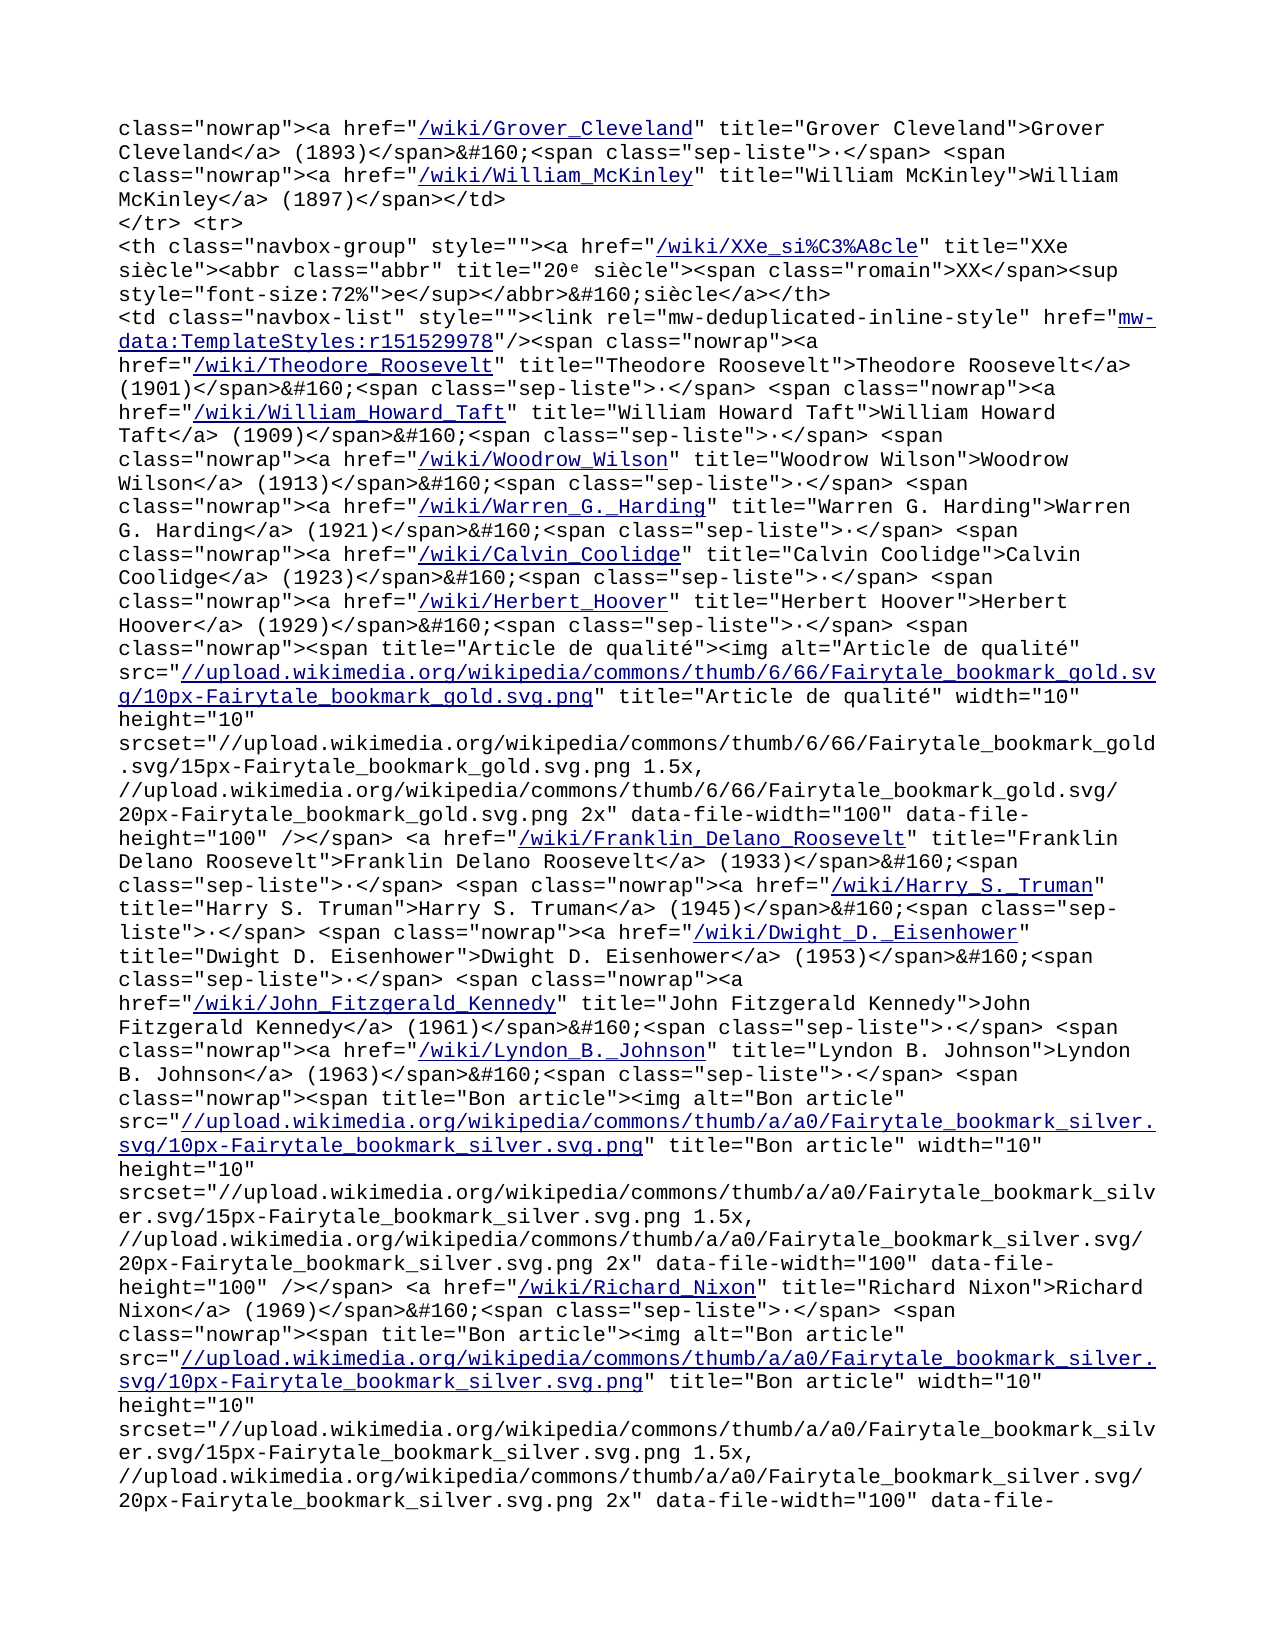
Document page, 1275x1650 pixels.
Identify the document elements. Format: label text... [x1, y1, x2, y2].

text </tr> <tr> [118, 213, 1157, 236]
text <th class="navbox-group" style=""><a href="/wiki/XXe_si%C3%A8cle" title="XXe siècle"><abbr class="abbr" title="20ᵉ siècle"><span class="romain">XX</span><sup style="font-size:72%">e</sup></abbr>&#160;siècle</a></th> [118, 236, 1157, 307]
text <td class="navbox-list" style=""><link rel="mw-deduplicated-inline-style" href="mw-data:TemplateStyles:r151529978"/><span class="nowrap"><a href="/wiki/Theodore_Roosevelt" title="Theodore Roosevelt">Theodore Roosevelt</a> (1901)</span>&#160;<span class="sep-liste">·</span> <span class="nowrap"><a href="/wiki/William_Howard_Taft" title="William Howard Taft">William Howard Taft</a> (1909)</span>&#160;<span class="sep-liste">·</span> <span class="nowrap"><a href="/wiki/Woodrow_Wilson" title="Woodrow Wilson">Woodrow Wilson</a> (1913)</span>&#160;<span class="sep-liste">·</span> <span class="nowrap"><a href="/wiki/Warren_G._Harding" title="Warren G. Harding">Warren G. Harding</a> (1921)</span>&#160;<span class="sep-liste">·</span> <span class="nowrap"><a href="/wiki/Calvin_Coolidge" title="Calvin Coolidge">Calvin Coolidge</a> (1923)</span>&#160;<span class="sep-liste">·</span> <span class="nowrap"><a href="/wiki/Herbert_Hoover" title="Herbert Hoover">Herbert Hoover</a> (1929)</span>&#160;<span class="sep-liste">·</span> <span class="nowrap"><span title="Article de qualité"><img alt="Article de qualité" src="//upload.wikimedia.org/wikipedia/commons/thumb/6/66/Fairytale_bookmark_gold.svg/10px-Fairytale_bookmark_gold.svg.png" title="Article de qualité" width="10" height="10" srcset="//upload.wikimedia.org/wikipedia/commons/thumb/6/66/Fairytale_bookmark_gold.svg/15px-Fairytale_bookmark_gold.svg.png 1.5x, //upload.wikimedia.org/wikipedia/commons/thumb/6/66/Fairytale_bookmark_gold.svg/20px-Fairytale_bookmark_gold.svg.png 2x" data-file-width="100" data-file-height="100" /></span> <a href="/wiki/Franklin_Delano_Roosevelt" title="Franklin Delano Roosevelt">Franklin Delano Roosevelt</a> (1933)</span>&#160;<span class="sep-liste">·</span> <span class="nowrap"><a href="/wiki/Harry_S._Truman" title="Harry S. Truman">Harry S. Truman</a> (1945)</span>&#160;<span class="sep-liste">·</span> <span class="nowrap"><a href="/wiki/Dwight_D._Eisenhower" title="Dwight D. Eisenhower">Dwight D. Eisenhower</a> (1953)</span>&#160;<span class="sep-liste">·</span> <span class="nowrap"><a href="/wiki/John_Fitzgerald_Kennedy" title="John Fitzgerald Kennedy">John Fitzgerald Kennedy</a> (1961)</span>&#160;<span class="sep-liste">·</span> <span class="nowrap"><a href="/wiki/Lyndon_B._Johnson" title="Lyndon B. Johnson">Lyndon B. Johnson</a> (1963)</span>&#160;<span class="sep-liste">·</span> <span class="nowrap"><span title="Bon article"><img alt="Bon article" src="//upload.wikimedia.org/wikipedia/commons/thumb/a/a0/Fairytale_bookmark_silver.svg/10px-Fairytale_bookmark_silver.svg.png" title="Bon article" width="10" height="10" srcset="//upload.wikimedia.org/wikipedia/commons/thumb/a/a0/Fairytale_bookmark_silver.svg/15px-Fairytale_bookmark_silver.svg.png 1.5x, //upload.wikimedia.org/wikipedia/commons/thumb/a/a0/Fairytale_bookmark_silver.svg/20px-Fairytale_bookmark_silver.svg.png 2x" data-file-width="100" data-file-height="100" /></span> <a href="/wiki/Richard_Nixon" title="Richard Nixon">Richard Nixon</a> (1969)</span>&#160;<span class="sep-liste">·</span> <span class="nowrap"><span title="Bon article"><img alt="Bon article" src="//upload.wikimedia.org/wikipedia/commons/thumb/a/a0/Fairytale_bookmark_silver.svg/10px-Fairytale_bookmark_silver.svg.png" title="Bon article" width="10" height="10" srcset="//upload.wikimedia.org/wikipedia/commons/thumb/a/a0/Fairytale_bookmark_silver.svg/15px-Fairytale_bookmark_silver.svg.png 1.5x, //upload.wikimedia.org/wikipedia/commons/thumb/a/a0/Fairytale_bookmark_silver.svg/20px-Fairytale_bookmark_silver.svg.png 2x" data-file-width="100" data-file- [118, 307, 1157, 1513]
text class="nowrap"><a href="/wiki/Grover_Cleveland" title="Grover Cleveland">Grover Cleveland</a> (1893)</span>&#160;<span class="sep-liste">·</span> <span class="nowrap"><a href="/wiki/William_McKinley" title="William McKinley">William McKinley</a> (1897)</span></td> [118, 118, 1157, 213]
